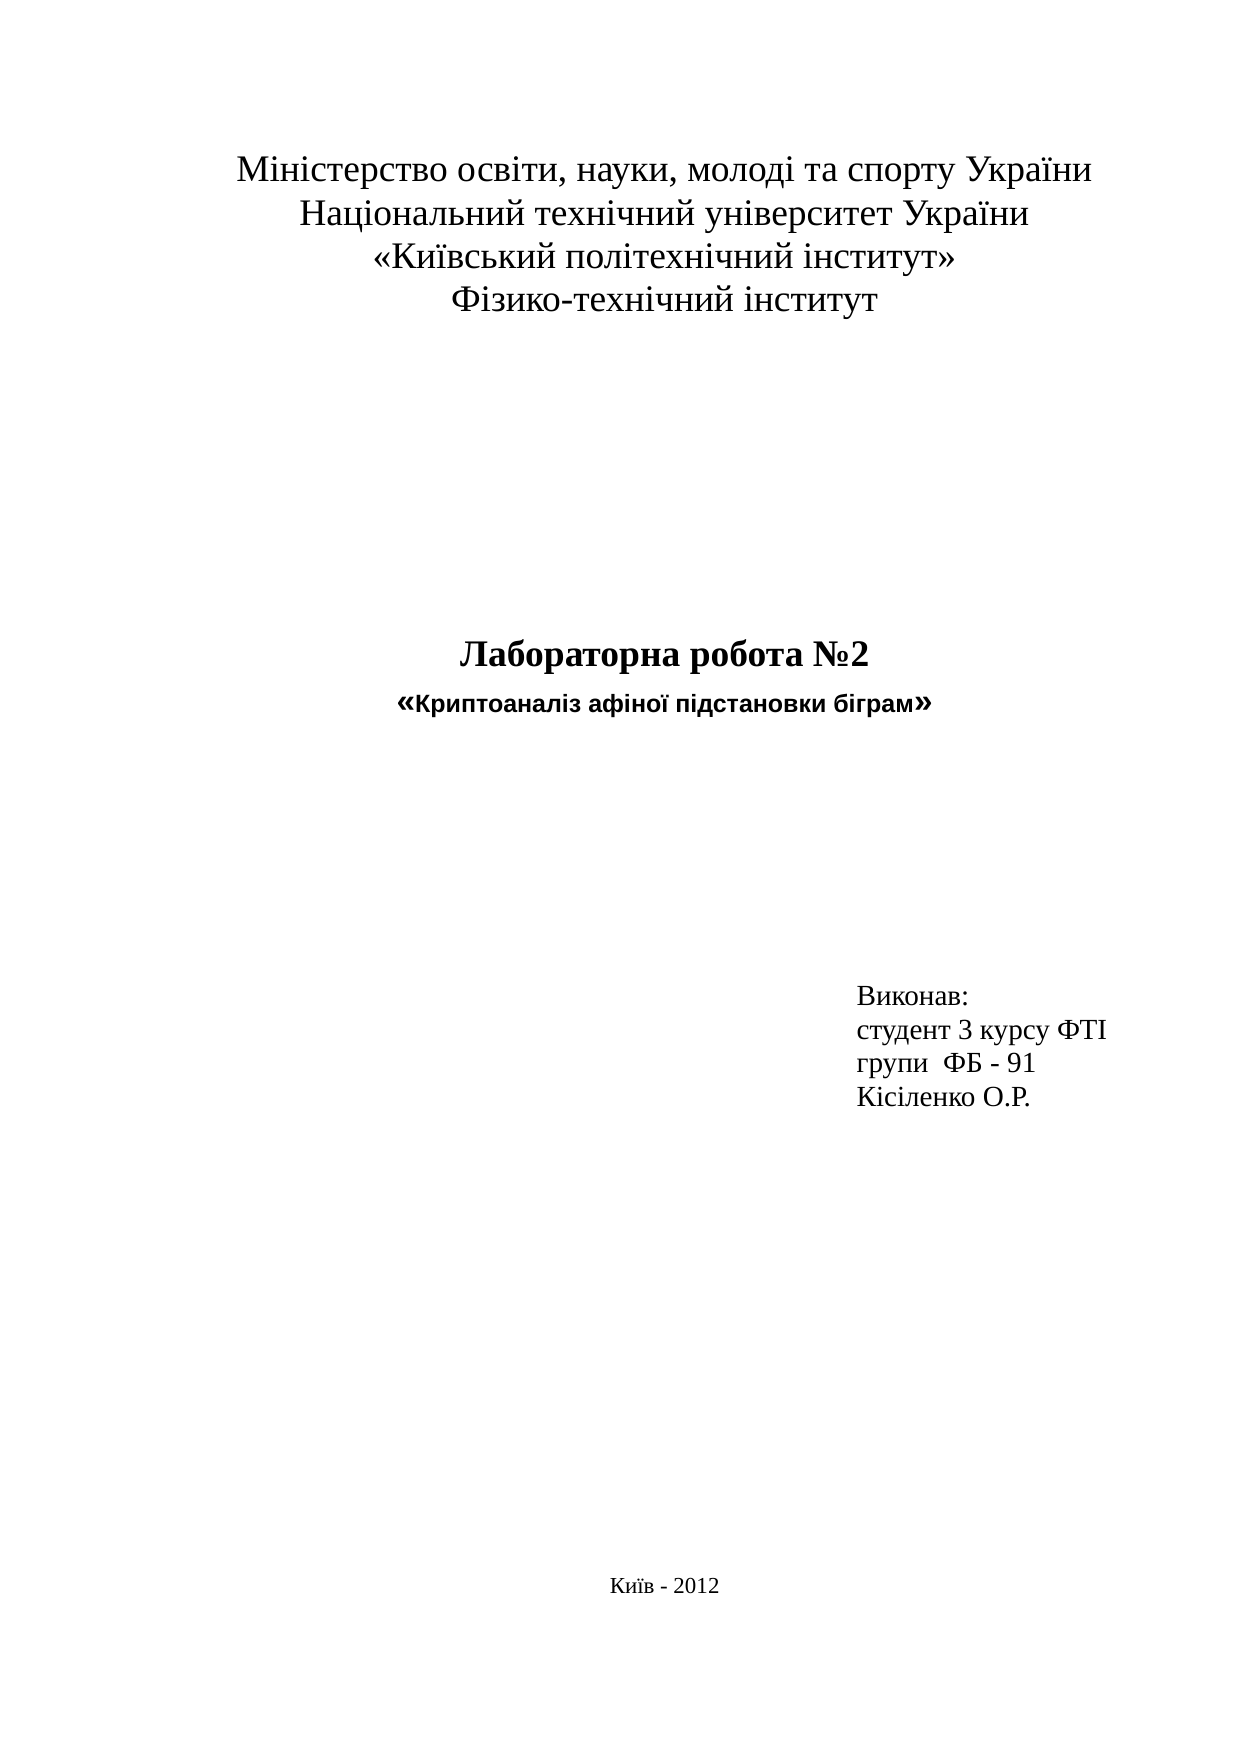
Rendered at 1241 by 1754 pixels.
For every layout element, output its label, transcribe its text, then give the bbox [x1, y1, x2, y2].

text «Київський політехнічний інститут» [177, 233, 1152, 276]
text групи ФБ - 91 [177, 1046, 1152, 1079]
text Міністерство освіти, науки, молоді та спорту України [177, 147, 1152, 190]
text «Криптоаналіз афіної підстановки біграм» [177, 681, 1152, 720]
text Кісіленко О.Р. [177, 1079, 1152, 1113]
text Виконав: [841, 978, 1152, 1012]
subtitle Лабораторна робота №2 [177, 632, 1152, 675]
text Фізико-технічний інститут [177, 276, 1152, 319]
text Національний технічний університет України [177, 190, 1152, 233]
text Київ - 2012 [177, 1573, 1152, 1599]
text студент 3 курсу ФТІ [177, 1012, 1152, 1046]
